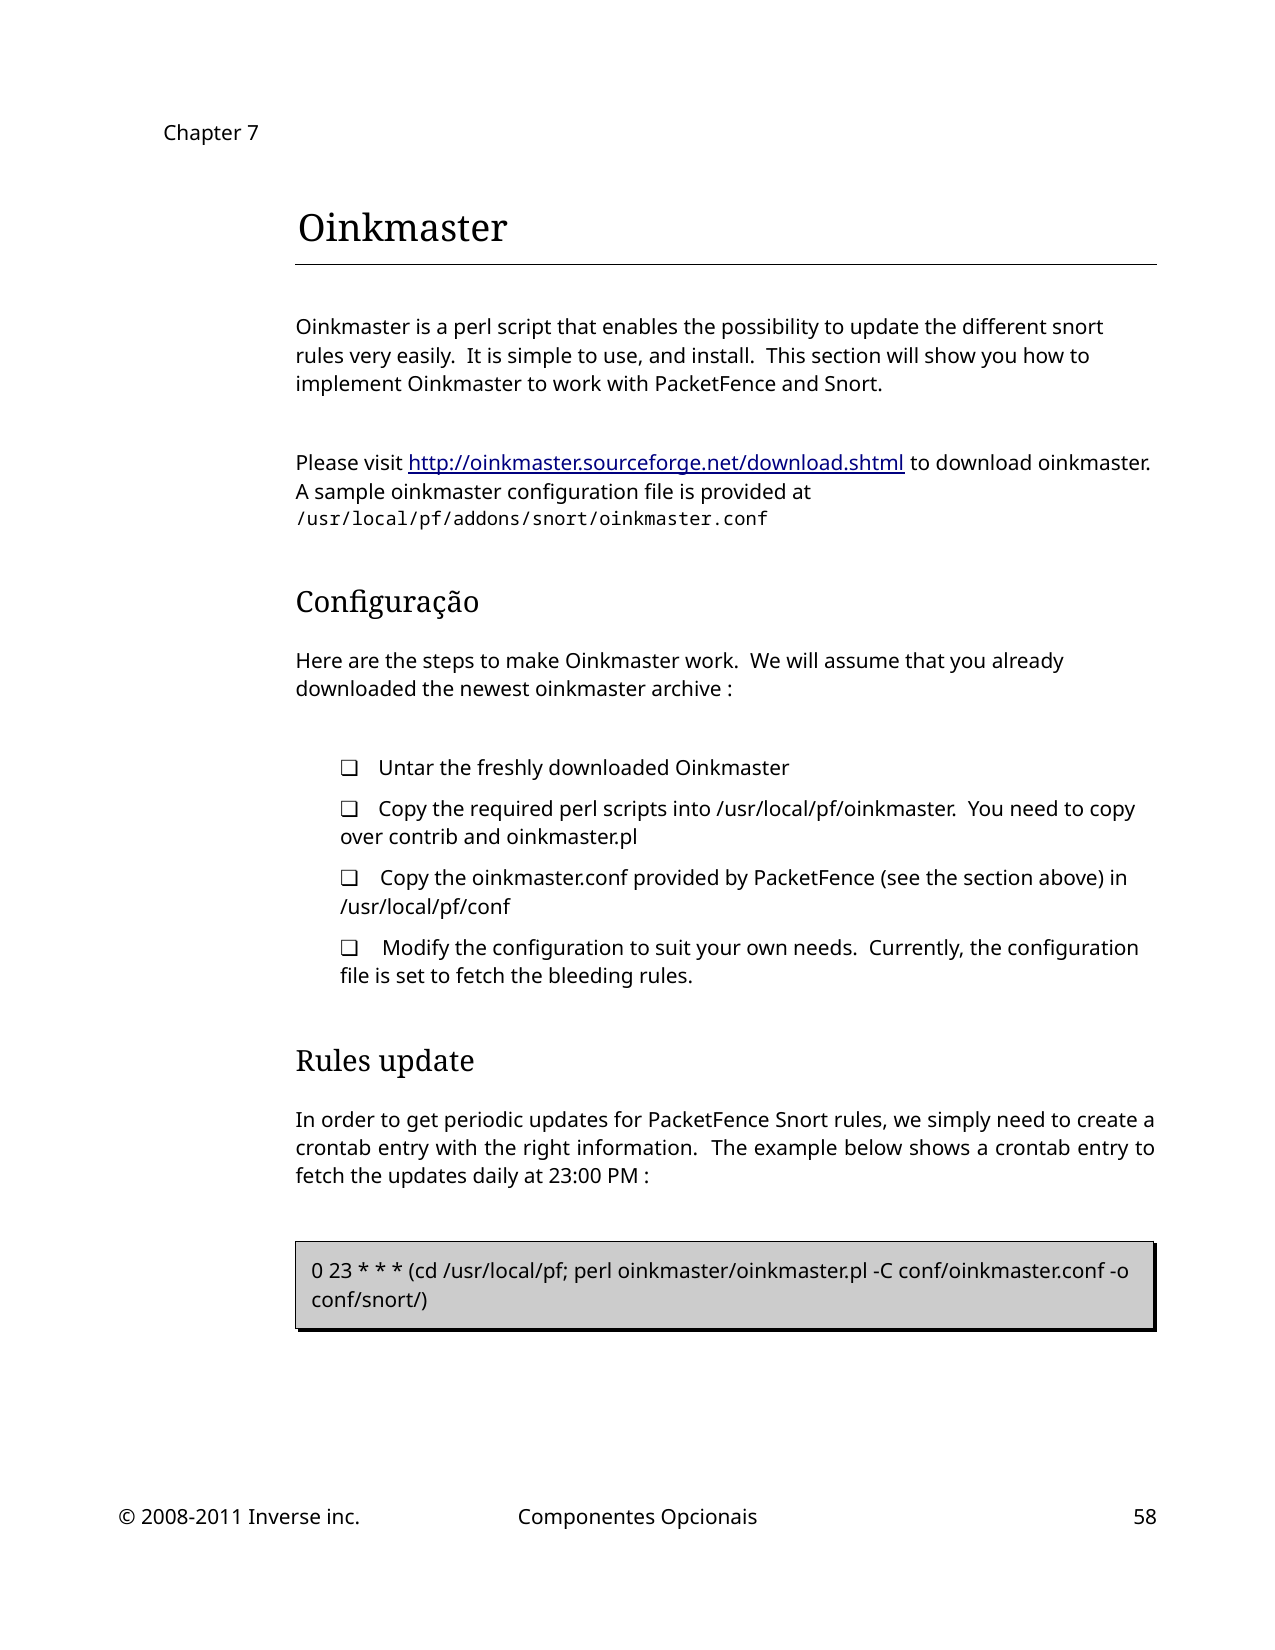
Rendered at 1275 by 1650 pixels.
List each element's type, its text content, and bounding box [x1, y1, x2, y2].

text ❏ Untar the freshly downloaded Oinkmaster [340, 753, 1157, 782]
text Oinkmaster is a perl script that enables the possibility to update the different snort rules very easily. It is simple to use, and install. This section will show you how to implement Oinkmaster to work with PacketFence and Snort. [295, 312, 1157, 398]
subtitle Configuração [295, 581, 1157, 621]
text 0 23 * * * (cd /usr/local/pf; perl oinkmaster/oinkmaster.pl -C conf/oinkmaster.conf -o conf/snort/) [296, 1242, 1153, 1328]
text ❏ Copy the required perl scripts into /usr/local/pf/oinkmaster. You need to copy over contrib and oinkmaster.pl [340, 794, 1157, 851]
text Here are the steps to make Oinkmaster work. We will assume that you already downloaded the newest oinkmaster archive : [295, 646, 1157, 703]
text ❏ Copy the oinkmaster.conf provided by PacketFence (see the section above) in /usr/local/pf/conf [340, 863, 1157, 920]
text ❏ Modify the configuration to suit your own needs. Currently, the configuration file is set to fetch the bleeding rules. [340, 933, 1157, 990]
subtitle Rules update [295, 1040, 1157, 1080]
text In order to get periodic updates for PacketFence Snort rules, we simply need to create a crontab entry with the right information. The example below shows a crontab entry to fetch the updates daily at 23:00 PM : [295, 1105, 1157, 1190]
subtitle Oinkmaster [295, 201, 1157, 264]
text Please visit http://oinkmaster.sourceforge.net/download.shtml to download oinkmaster. A sample oinkmaster configuration file is provided at /usr/local/pf/addons/snort/oinkmaster.conf [295, 448, 1157, 531]
